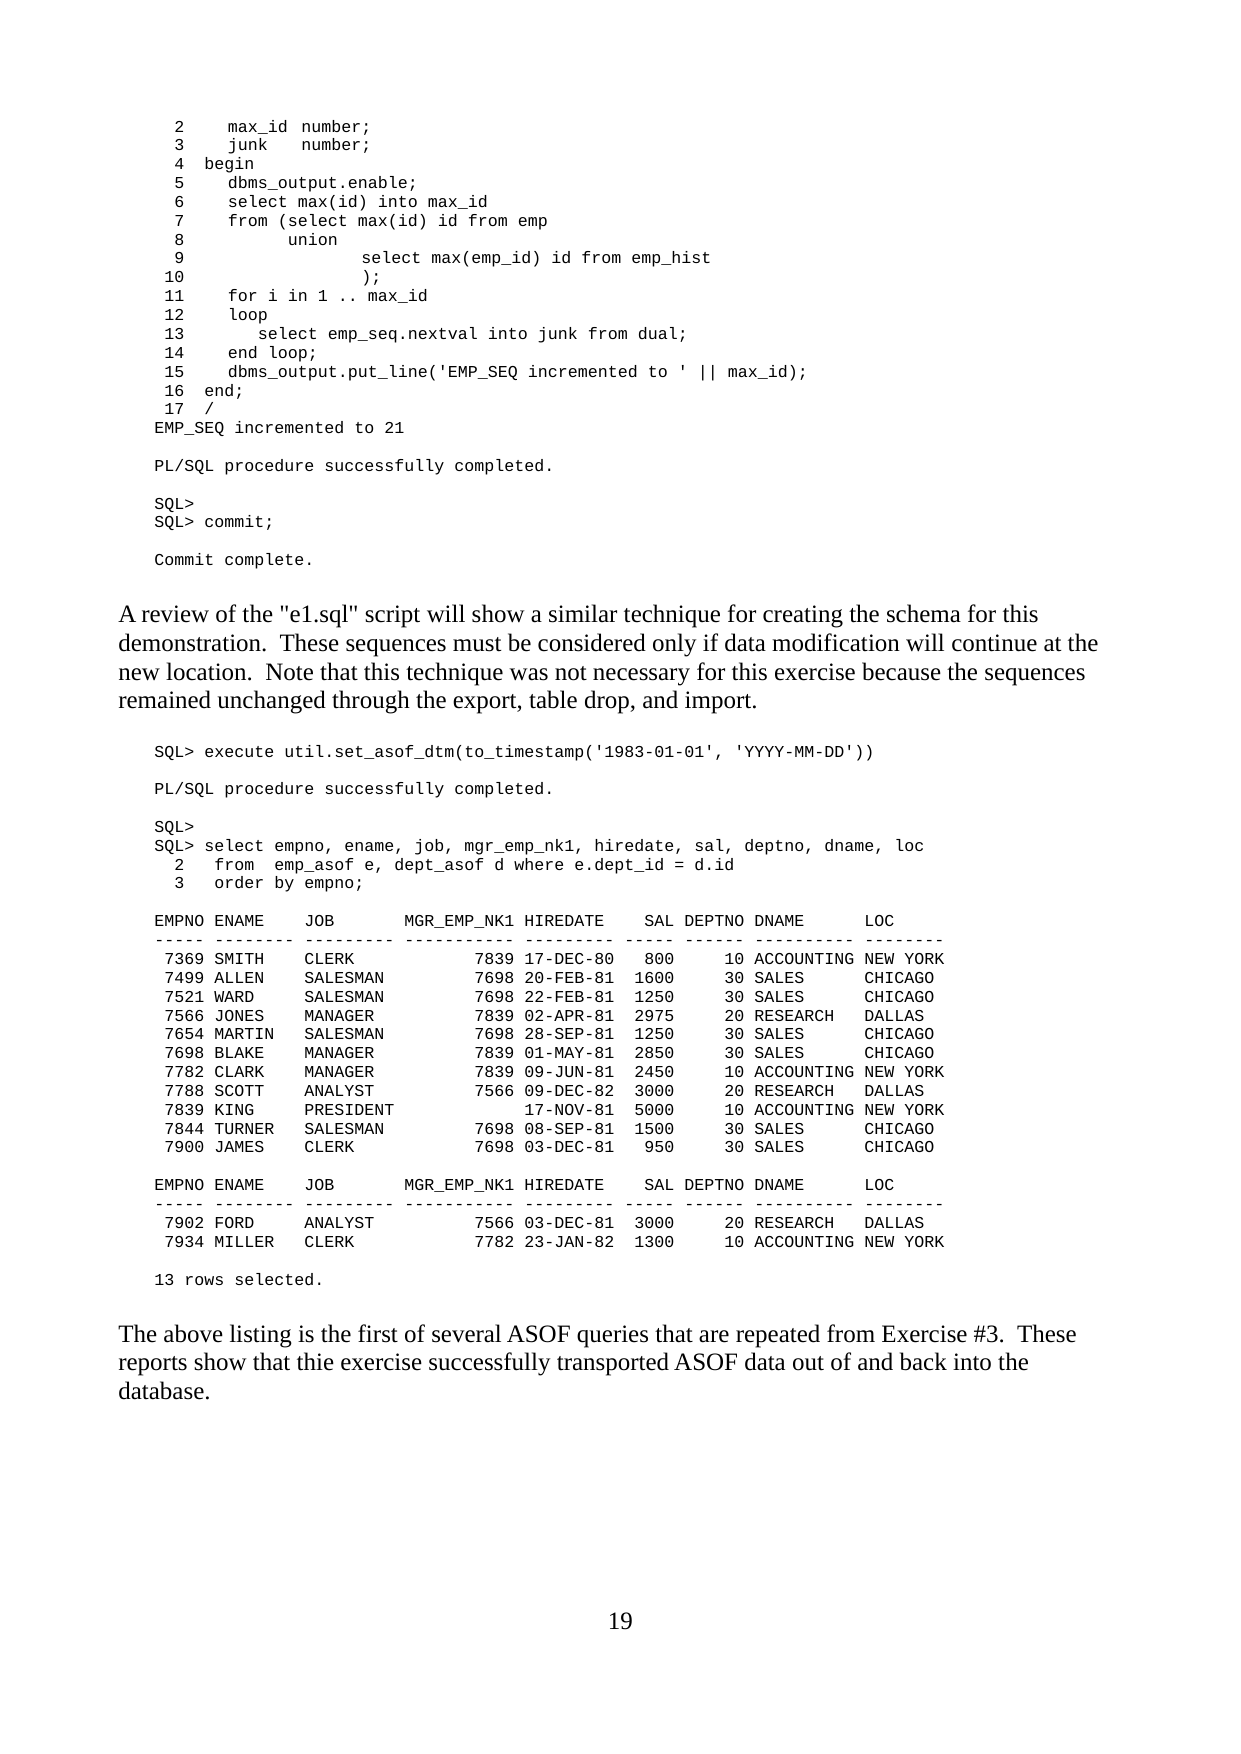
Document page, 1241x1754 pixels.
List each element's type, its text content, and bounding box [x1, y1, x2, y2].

text 7934 MILLER CLERK 7782 23-JAN-82 1300 10 ACCOUNTING NEW YORK [154, 1233, 1086, 1252]
text SQL> [154, 818, 1086, 837]
text 2 from emp_asof e, dept_asof d where e.dept_id = d.id [154, 856, 1086, 875]
text 10 ); [154, 269, 1086, 288]
text 7844 TURNER SALESMAN 7698 08-SEP-81 1500 30 SALES CHICAGO [154, 1120, 1086, 1139]
text 7369 SMITH CLERK 7839 17-DEC-80 800 10 ACCOUNTING NEW YORK [154, 951, 1086, 969]
text 7521 WARD SALESMAN 7698 22-FEB-81 1250 30 SALES CHICAGO [154, 988, 1086, 1007]
text 7788 SCOTT ANALYST 7566 09-DEC-82 3000 20 RESEARCH DALLAS [154, 1082, 1086, 1101]
text ----- -------- --------- ----------- --------- ----- ------ ---------- -------- [154, 1196, 1086, 1214]
text 2 max_id number; [154, 118, 1086, 137]
text 3 order by empno; [154, 875, 1086, 894]
text SQL> select empno, ename, job, mgr_emp_nk1, hiredate, sal, deptno, dname, loc [154, 837, 1086, 856]
text SQL> commit; [154, 514, 1086, 533]
text 7902 FORD ANALYST 7566 03-DEC-81 3000 20 RESEARCH DALLAS [154, 1214, 1086, 1233]
text 17 / [154, 401, 1086, 420]
text 13 select emp_seq.nextval into junk from dual; [154, 326, 1086, 344]
text EMP_SEQ incremented to 21 [154, 420, 1086, 439]
text 16 end; [154, 382, 1086, 401]
text 7839 KING PRESIDENT 17-NOV-81 5000 10 ACCOUNTING NEW YORK [154, 1101, 1086, 1120]
text 7566 JONES MANAGER 7839 02-APR-81 2975 20 RESEARCH DALLAS [154, 1007, 1086, 1026]
text EMPNO ENAME JOB MGR_EMP_NK1 HIREDATE SAL DEPTNO DNAME LOC [154, 913, 1086, 932]
text 7782 CLARK MANAGER 7839 09-JUN-81 2450 10 ACCOUNTING NEW YORK [154, 1064, 1086, 1082]
text 14 end loop; [154, 344, 1086, 363]
text Commit complete. [154, 552, 1086, 571]
text PL/SQL procedure successfully completed. [154, 457, 1086, 476]
text EMPNO ENAME JOB MGR_EMP_NK1 HIREDATE SAL DEPTNO DNAME LOC [154, 1177, 1086, 1196]
text 3 junk number; [154, 137, 1086, 156]
text 15 dbms_output.put_line('EMP_SEQ incremented to ' || max_id); [154, 363, 1086, 382]
text 7900 JAMES CLERK 7698 03-DEC-81 950 30 SALES CHICAGO [154, 1139, 1086, 1158]
text 7698 BLAKE MANAGER 7839 01-MAY-81 2850 30 SALES CHICAGO [154, 1045, 1086, 1064]
text 13 rows selected. [154, 1271, 1086, 1290]
text 5 dbms_output.enable; [154, 175, 1086, 193]
text 12 loop [154, 307, 1086, 326]
text 7 from (select max(id) id from emp [154, 212, 1086, 231]
text 4 begin [154, 156, 1086, 175]
text 9 select max(emp_id) id from emp_hist [154, 250, 1086, 269]
text 8 union [154, 231, 1086, 250]
text 6 select max(id) into max_id [154, 193, 1086, 212]
text ----- -------- --------- ----------- --------- ----- ------ ---------- -------- [154, 932, 1086, 951]
text 7499 ALLEN SALESMAN 7698 20-FEB-81 1600 30 SALES CHICAGO [154, 969, 1086, 988]
text The above listing is the first of several ASOF queries that are repeated from Exercise #3. These reports show that thie exercise successfully transported ASOF data out of and back into the database. [118, 1319, 1122, 1405]
text SQL> execute util.set_asof_dtm(to_timestamp('1983-01-01', 'YYYY-MM-DD')) [154, 743, 1086, 762]
text 7654 MARTIN SALESMAN 7698 28-SEP-81 1250 30 SALES CHICAGO [154, 1026, 1086, 1045]
text SQL> [154, 495, 1086, 514]
text PL/SQL procedure successfully completed. [154, 781, 1086, 800]
text A review of the "e1.sql" script will show a similar technique for creating the schema for this demonstration. These sequences must be considered only if data modification will continue at the new location. Note that this technique was not necessary for this exercise because the sequences remained unchanged through the export, table drop, and import. [118, 599, 1122, 714]
text 11 for i in 1 .. max_id [154, 288, 1086, 307]
